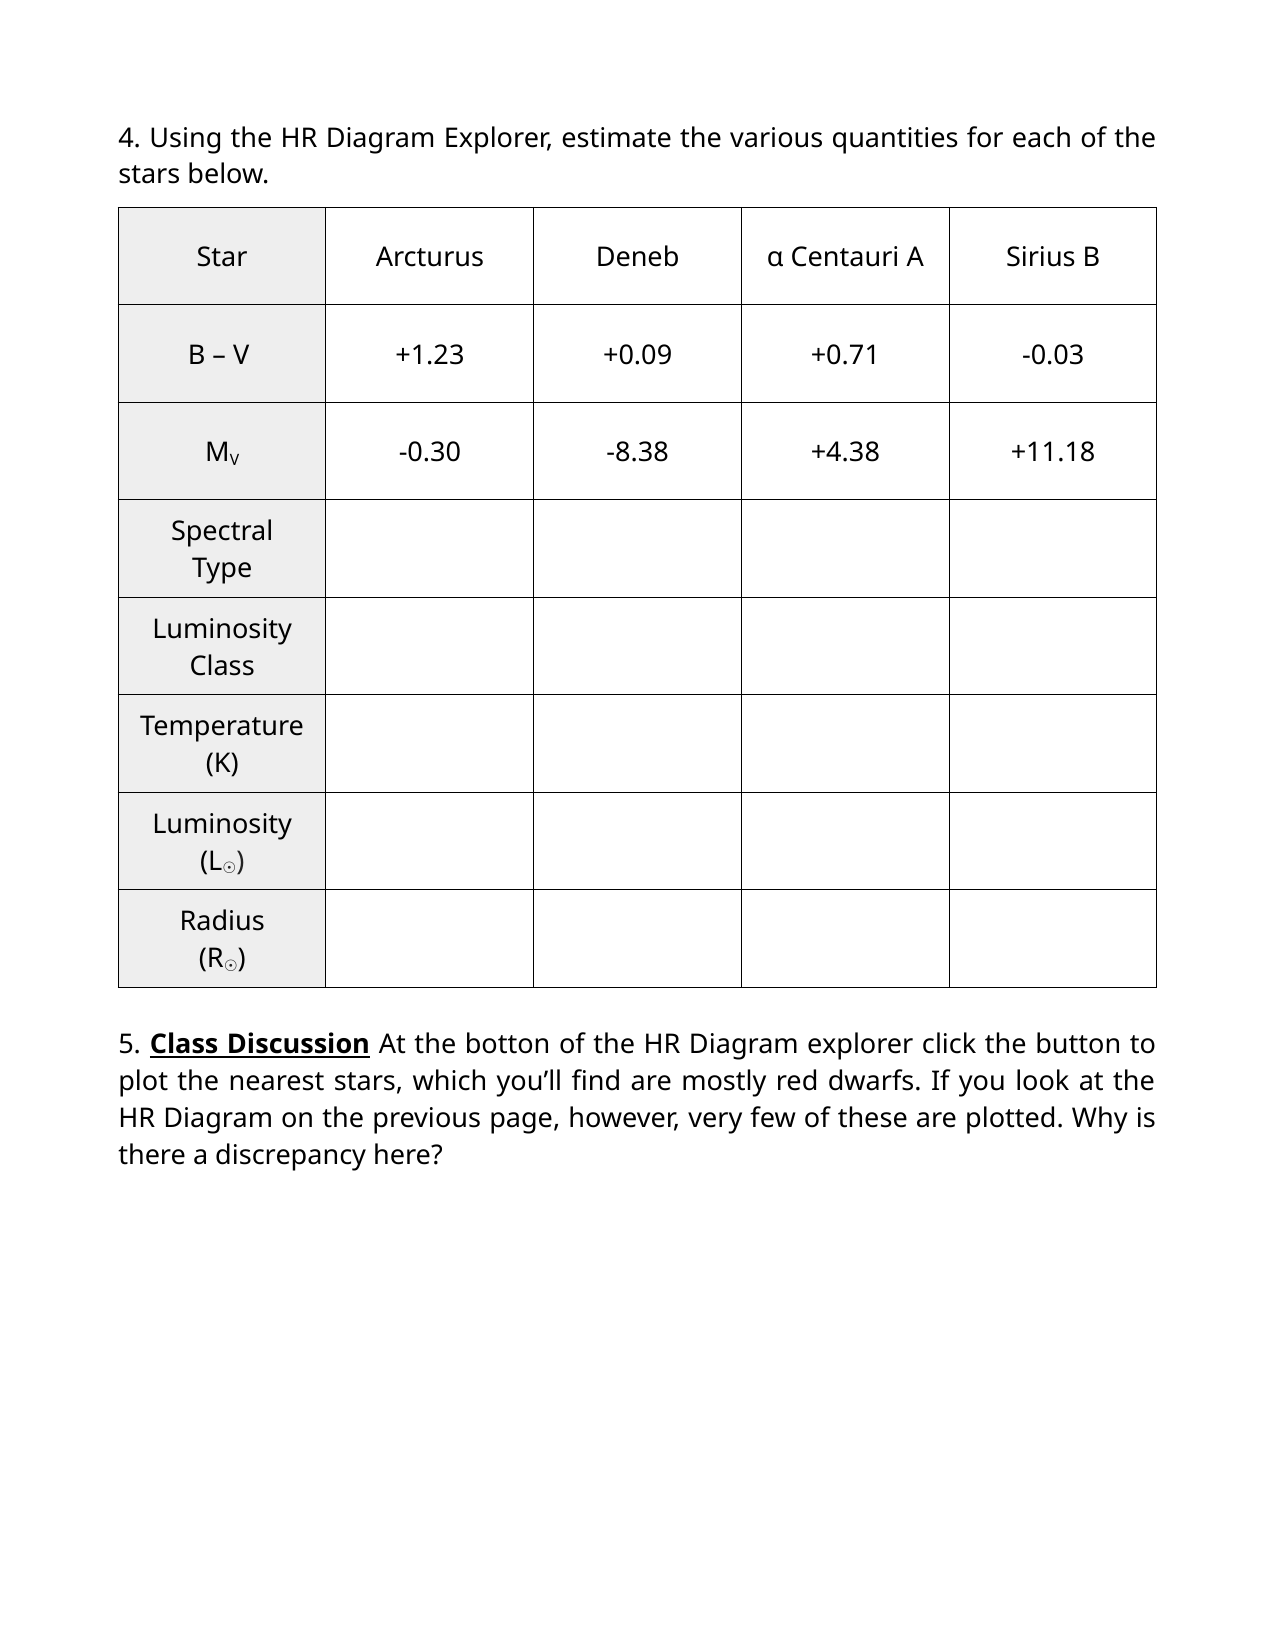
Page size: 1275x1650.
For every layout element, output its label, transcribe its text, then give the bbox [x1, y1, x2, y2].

table_header Deneb [534, 208, 741, 304]
table_cell [534, 598, 741, 694]
table_cell [742, 890, 949, 987]
table_cell [326, 890, 533, 987]
table_cell [742, 793, 949, 889]
table_cell +11.18 [950, 403, 1156, 499]
table_cell B – V [119, 305, 325, 402]
table_header Arcturus [326, 208, 533, 304]
text 4. Using the HR Diagram Explorer, estimate the various quantities for each of the stars below. [118, 118, 1157, 192]
table_cell Temperature (K) [119, 695, 325, 792]
table_cell [326, 598, 533, 694]
table_cell [742, 500, 949, 597]
table_cell [534, 500, 741, 597]
table_cell [742, 695, 949, 792]
table_cell Luminosity Class [119, 598, 325, 694]
text 5. Class Discussion At the botton of the HR Diagram explorer click the button to plot the nearest stars, which you’ll find are mostly red dwarfs. If you look at the HR Diagram on the previous page, however, very few of these are plotted. Why is there a discrepancy here? [118, 1025, 1157, 1172]
table_cell [326, 500, 533, 597]
table_cell -0.03 [950, 305, 1156, 402]
table_cell [534, 695, 741, 792]
table_cell -0.30 [326, 403, 533, 499]
table_cell Radius (R☉) [119, 890, 325, 987]
table_cell +0.09 [534, 305, 741, 402]
table_cell MV [119, 403, 325, 499]
table_cell [326, 793, 533, 889]
table_cell [950, 793, 1156, 889]
table_cell Spectral Type [119, 500, 325, 597]
table_cell [326, 695, 533, 792]
table_header Star [119, 208, 325, 304]
table_cell [950, 695, 1156, 792]
table_cell [950, 598, 1156, 694]
table_cell +4.38 [742, 403, 949, 499]
table_header α Centauri A [742, 208, 949, 304]
table_cell [950, 500, 1156, 597]
table_cell [534, 793, 741, 889]
table_cell [742, 598, 949, 694]
table_header Sirius B [950, 208, 1156, 304]
table_cell +1.23 [326, 305, 533, 402]
table_cell [534, 890, 741, 987]
table_cell [950, 890, 1156, 987]
table_cell +0.71 [742, 305, 949, 402]
table_cell -8.38 [534, 403, 741, 499]
table_cell Luminosity (L☉) [119, 793, 325, 889]
